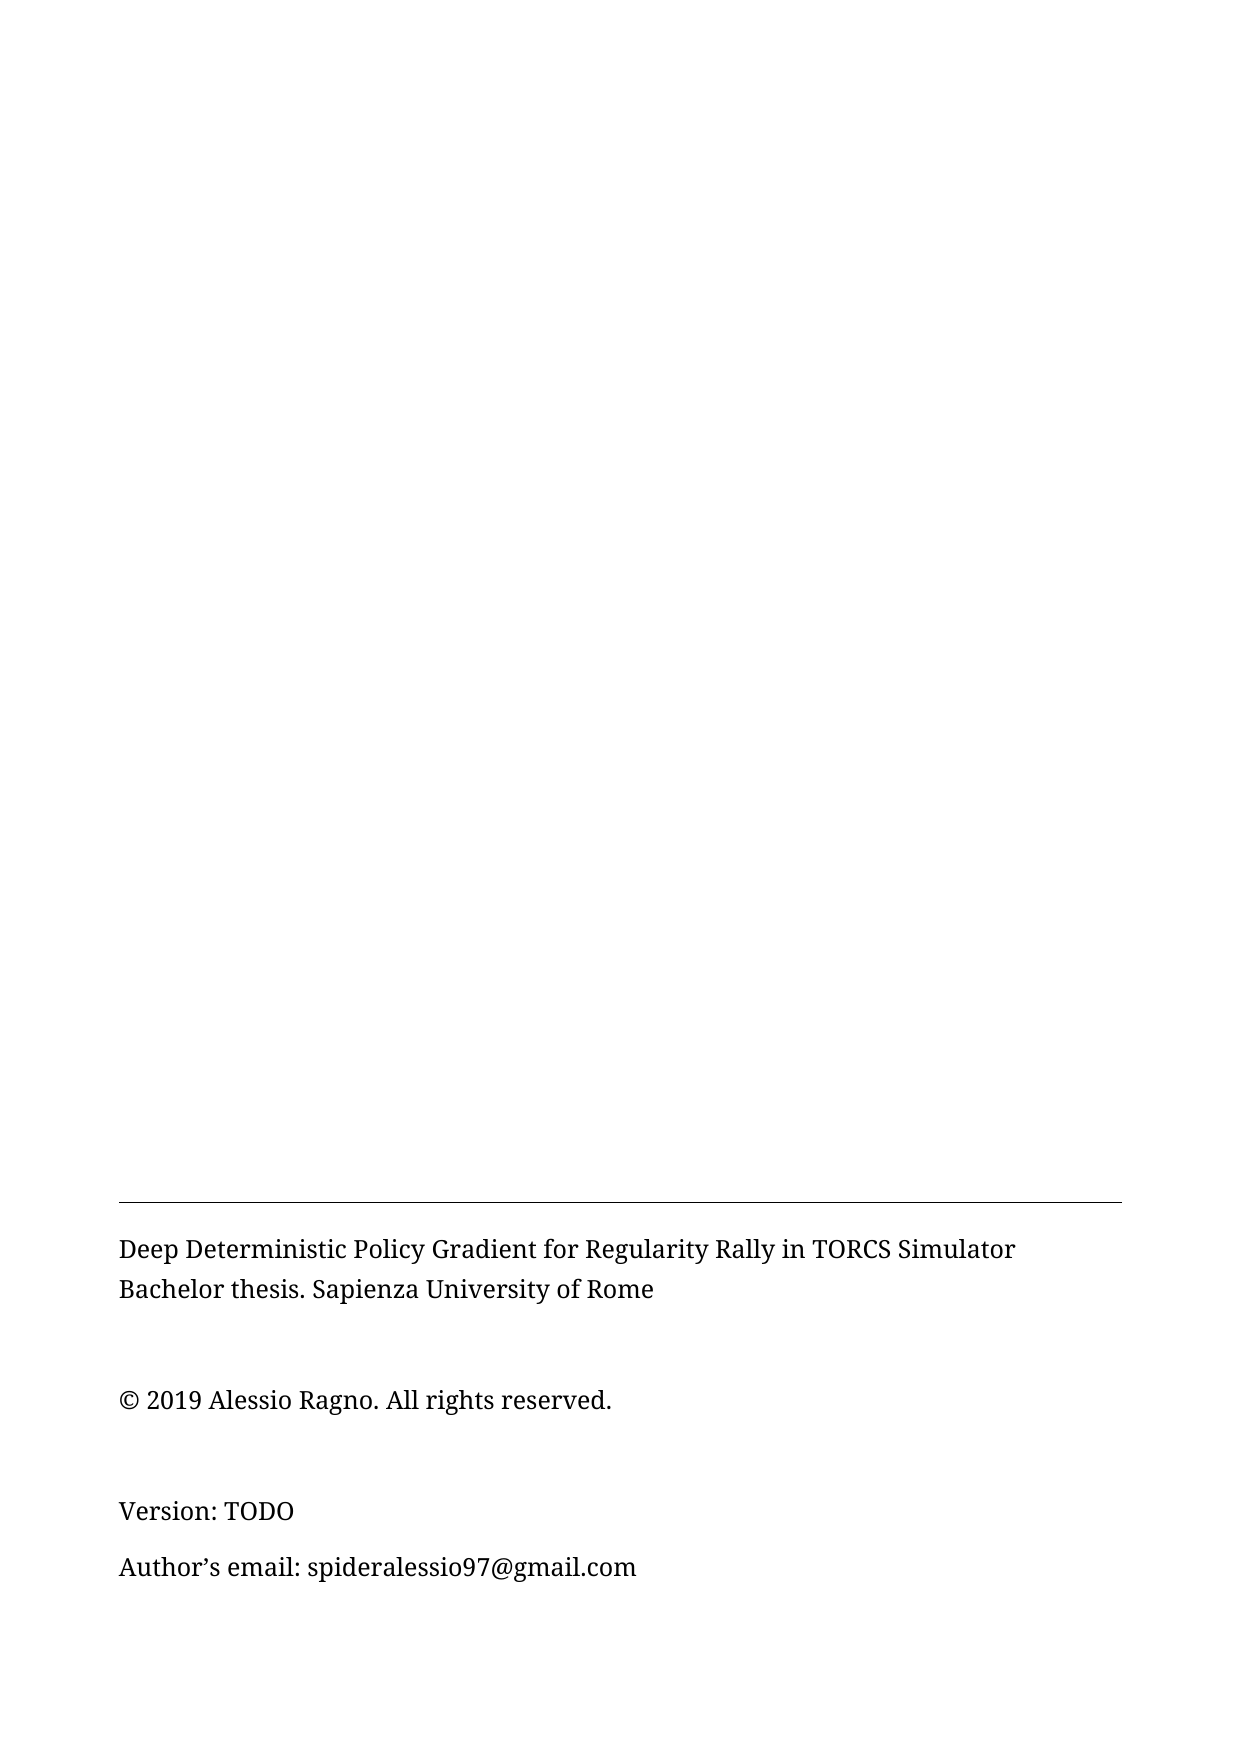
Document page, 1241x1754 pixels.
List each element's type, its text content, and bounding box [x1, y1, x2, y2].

text Version: TODO [118, 1494, 1122, 1528]
text © 2019 Alessio Ragno. All rights reserved. [118, 1383, 1122, 1417]
text Author’s email: spideralessio97@gmail.com [118, 1549, 1122, 1583]
text Deep Deterministic Policy Gradient for Regularity Rally in TORCS Simulator Bachelor thesis. Sapienza University of Rome [118, 1231, 1122, 1306]
